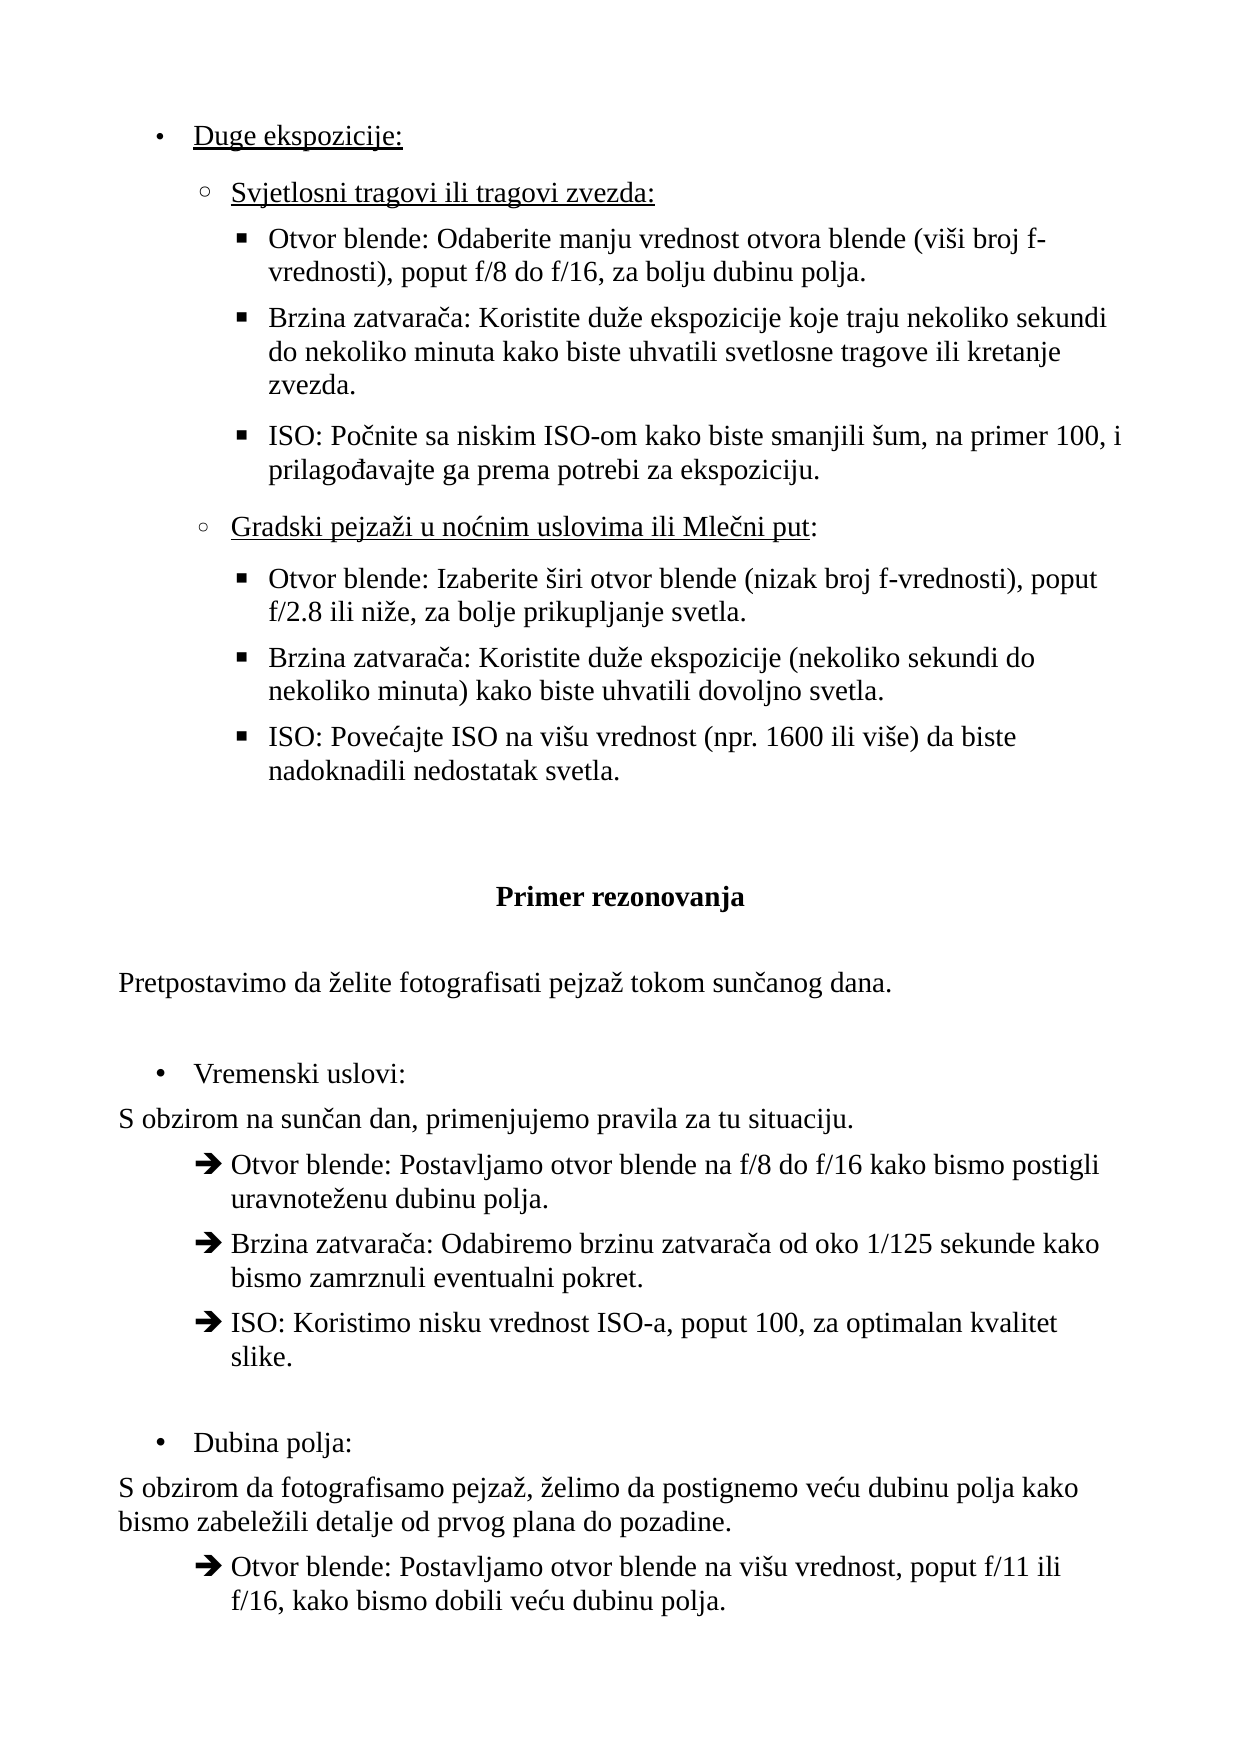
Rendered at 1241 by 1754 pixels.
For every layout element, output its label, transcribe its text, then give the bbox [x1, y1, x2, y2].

list Otvor blende: Postavljamo otvor blende na f/8 do f/16 kako bismo postigli uravnoteženu dubinu polja. [193, 1147, 1122, 1214]
list ISO: Koristimo nisku vrednost ISO-a, poput 100, za optimalan kvalitet slike. [193, 1305, 1122, 1372]
list Brzina zatvarača: Koristite duže ekspozicije (nekoliko sekundi do nekoliko minuta) kako biste uhvatili dovoljno svetla. [231, 640, 1122, 707]
list Gradski pejzaži u noćnim uslovima ili Mlečni put: [193, 509, 1122, 543]
list Vremenski uslovi: [156, 1056, 1122, 1090]
text S obzirom na sunčan dan, primenjujemo pravila za tu situaciju. [118, 1102, 1122, 1135]
list Otvor blende: Odaberite manju vrednost otvora blende (viši broj f-vrednosti), poput f/8 do f/16, za bolju dubinu polja. [231, 221, 1122, 288]
list Brzina zatvarača: Koristite duže ekspozicije koje traju nekoliko sekundi do nekoliko minuta kako biste uhvatili svetlosne tragove ili kretanje zvezda. [231, 300, 1122, 401]
text Primer rezonovanja [118, 879, 1122, 913]
text S obzirom da fotografisamo pejzaž, želimo da postignemo veću dubinu polja kako bismo zabeležili detalje od prvog plana do pozadine. [118, 1470, 1122, 1537]
list ISO: Počnite sa niskim ISO-om kako biste smanjili šum, na primer 100, i prilagođavajte ga prema potrebi za ekspoziciju. [231, 418, 1122, 486]
list ISO: Povećajte ISO na višu vrednost (npr. 1600 ili više) da biste nadoknadili nedostatak svetla. [231, 719, 1122, 786]
list Otvor blende: Izaberite širi otvor blende (nizak broj f-vrednosti), poput f/2.8 ili niže, za bolje prikupljanje svetla. [231, 561, 1122, 628]
list Otvor blende: Postavljamo otvor blende na višu vrednost, poput f/11 ili f/16, kako bismo dobili veću dubinu polja. [193, 1549, 1122, 1617]
list Svjetlosni tragovi ili tragovi zvezda: [193, 175, 1122, 209]
text Pretpostavimo da želite fotografisati pejzaž tokom sunčanog dana. [118, 965, 1122, 999]
list Brzina zatvarača: Odabiremo brzinu zatvarača od oko 1/125 sekunde kako bismo zamrznuli eventualni pokret. [193, 1226, 1122, 1293]
list Dubina polja: [156, 1425, 1122, 1458]
list Duge ekspozicije: [156, 118, 1122, 152]
